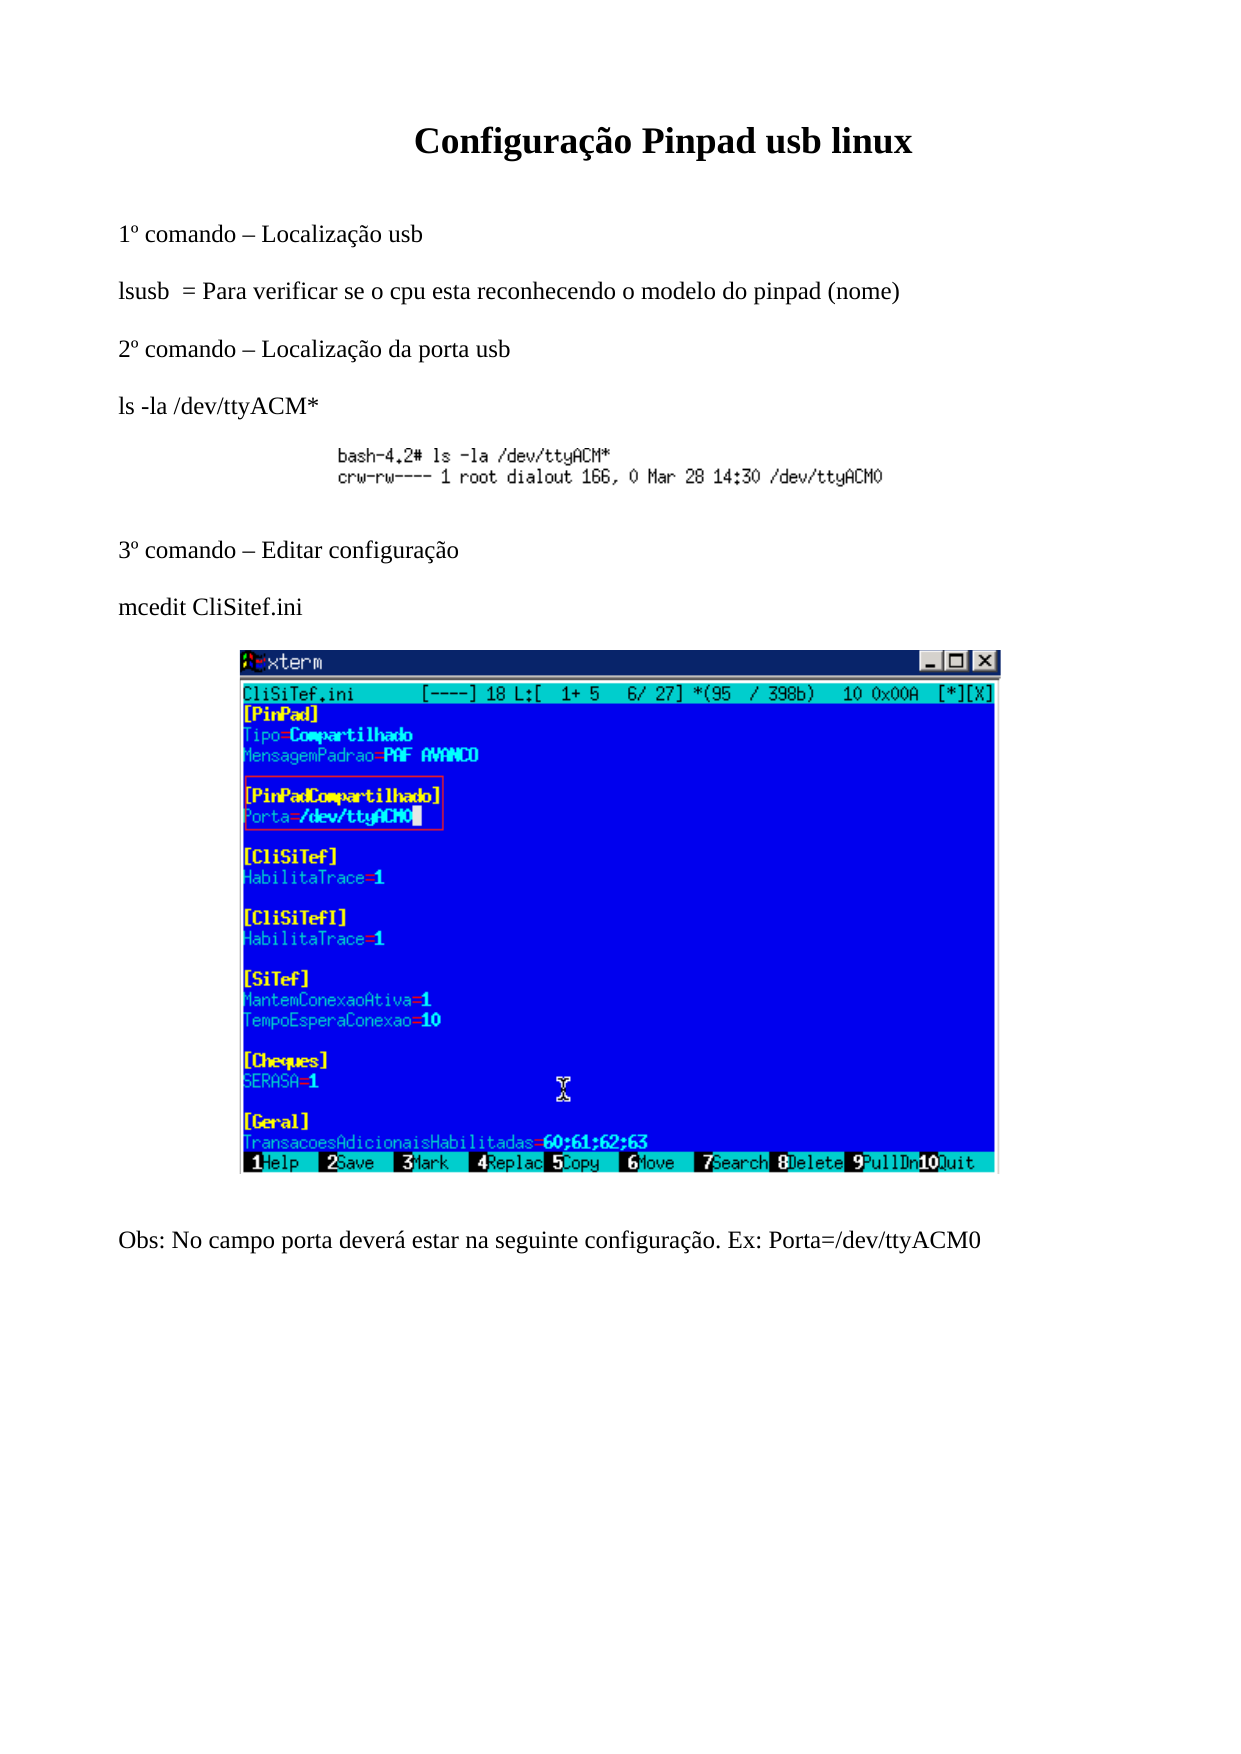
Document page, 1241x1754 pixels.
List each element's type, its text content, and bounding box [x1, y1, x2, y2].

text 2º comando – Localização da porta usb [118, 334, 1122, 362]
text mcedit CliSitef.ini [118, 592, 1122, 621]
text lsusb = Para verificar se o cpu esta reconhecendo o modelo do pinpad (nome) [118, 276, 1122, 305]
text Configuração Pinpad usb linux [118, 118, 1122, 161]
picture [336, 448, 904, 490]
text 3º comando – Editar configuração [118, 535, 1122, 564]
text Obs: No campo porta deverá estar na seguinte configuração. Ex: Porta=/dev/ttyACM0 [118, 1225, 1122, 1254]
text 1º comando – Localização usb [118, 219, 1122, 247]
picture [239, 650, 1001, 1174]
text ls -la /dev/ttyACM* [118, 391, 1122, 420]
